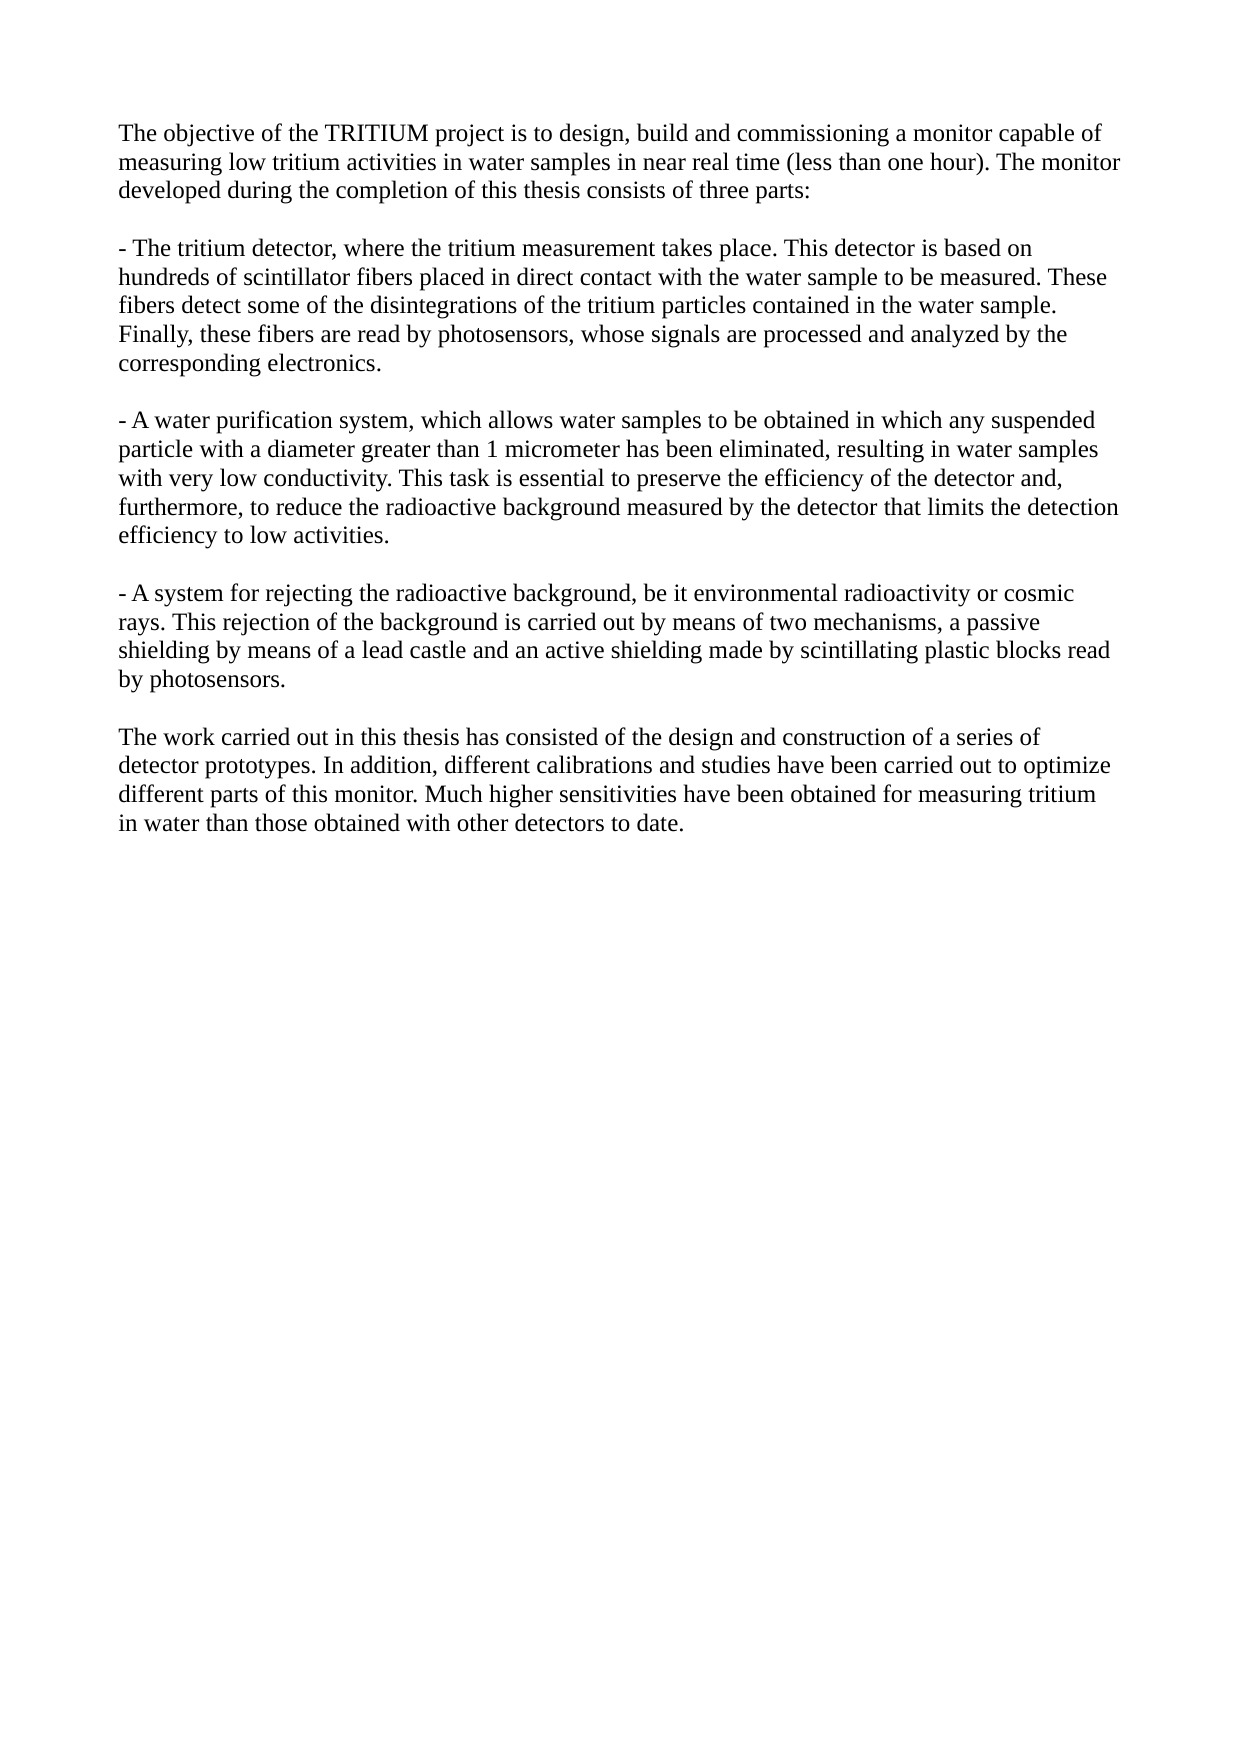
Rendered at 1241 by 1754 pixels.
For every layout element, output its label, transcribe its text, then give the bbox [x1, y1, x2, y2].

text The work carried out in this thesis has consisted of the design and construction of a series of detector prototypes. In addition, different calibrations and studies have been carried out to optimize different parts of this monitor. Much higher sensitivities have been obtained for measuring tritium in water than those obtained with other detectors to date. [118, 722, 1122, 837]
text - A water purification system, which allows water samples to be obtained in which any suspended particle with a diameter greater than 1 micrometer has been eliminated, resulting in water samples with very low conductivity. This task is essential to preserve the efficiency of the detector and, furthermore, to reduce the radioactive background measured by the detector that limits the detection efficiency to low activities. [118, 406, 1122, 549]
text The objective of the TRITIUM project is to design, build and commissioning a monitor capable of measuring low tritium activities in water samples in near real time (less than one hour). The monitor developed during the completion of this thesis consists of three parts: [118, 118, 1122, 204]
text - The tritium detector, where the tritium measurement takes place. This detector is based on hundreds of scintillator fibers placed in direct contact with the water sample to be measured. These fibers detect some of the disintegrations of the tritium particles contained in the water sample. Finally, these fibers are read by photosensors, whose signals are processed and analyzed by the corresponding electronics. [118, 233, 1122, 377]
text - A system for rejecting the radioactive background, be it environmental radioactivity or cosmic rays. This rejection of the background is carried out by means of two mechanisms, a passive shielding by means of a lead castle and an active shielding made by scintillating plastic blocks read by photosensors. [118, 578, 1122, 693]
